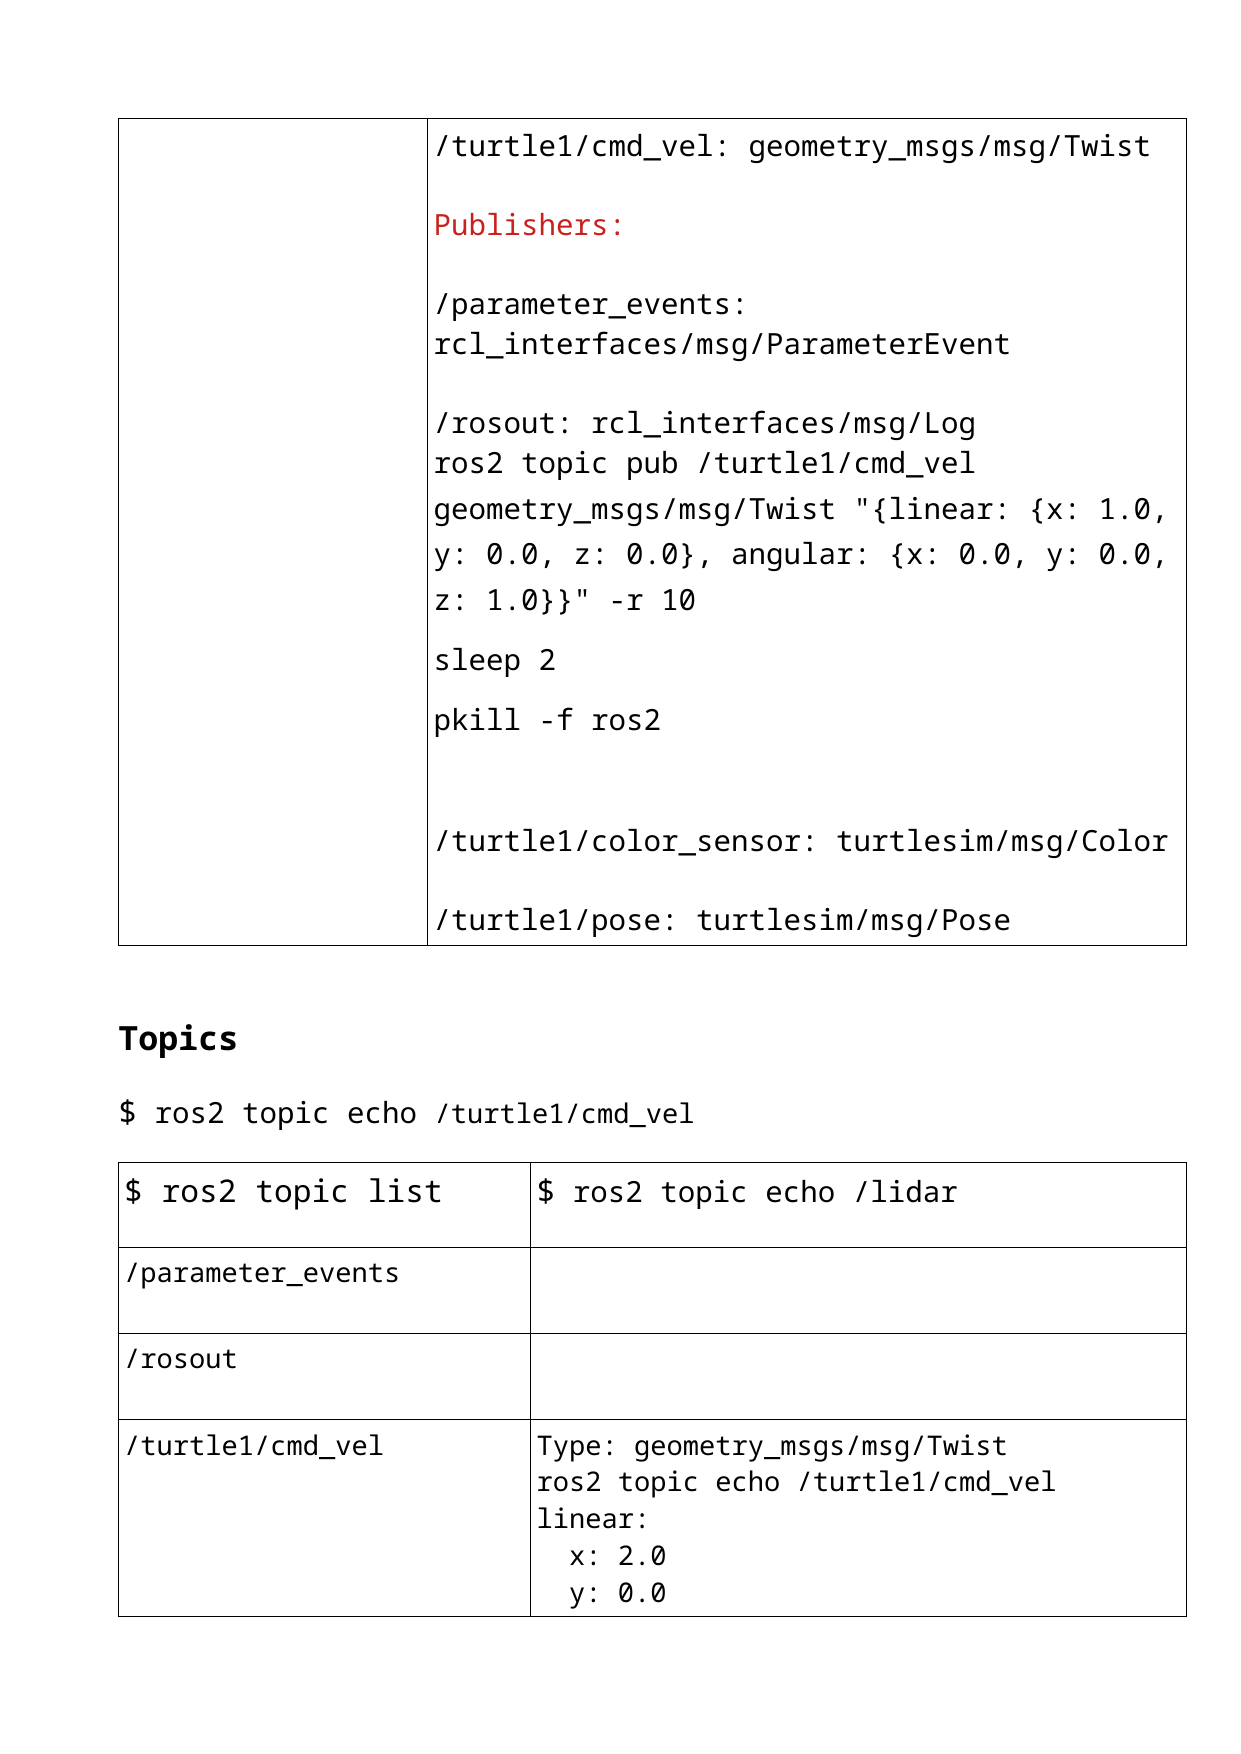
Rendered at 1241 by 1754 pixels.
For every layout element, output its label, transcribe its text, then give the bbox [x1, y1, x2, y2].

table_cell Type: geometry_msgs/msg/Twist ros2 topic echo /turtle1/cmd_vel linear: x: 2.0 y: 0.0 [531, 1420, 1186, 1616]
table_header $ ros2 topic echo /lidar [531, 1163, 1186, 1247]
table_cell /turtle1/cmd_vel: geometry_msgs/msg/Twist Publishers: /parameter_events: rcl_interfaces/msg/ParameterEvent /rosout: rcl_interfaces/msg/Log ros2 topic pub /turtle1/cmd_vel geometry_msgs/msg/Twist "{linear: {x: 1.0, y: 0.0, z: 0.0}, angular: {x: 0.0, y: 0.0, z: 1.0}}" -r 10 sleep 2 pkill -f ros2 /turtle1/color_sensor: turtlesim/msg/Color /turtle1/pose: turtlesim/msg/Pose [428, 119, 1186, 945]
table_header $ ros2 topic list [119, 1163, 530, 1247]
text $ ros2 topic echo /turtle1/cmd_vel [118, 1090, 1122, 1133]
table_cell [119, 119, 427, 945]
text Topics [118, 1015, 1122, 1061]
table_cell /parameter_events [119, 1248, 530, 1333]
table_cell /rosout [119, 1334, 530, 1419]
table_cell [531, 1334, 1186, 1419]
table_cell [531, 1248, 1186, 1333]
table_cell /turtle1/cmd_vel [119, 1420, 530, 1616]
